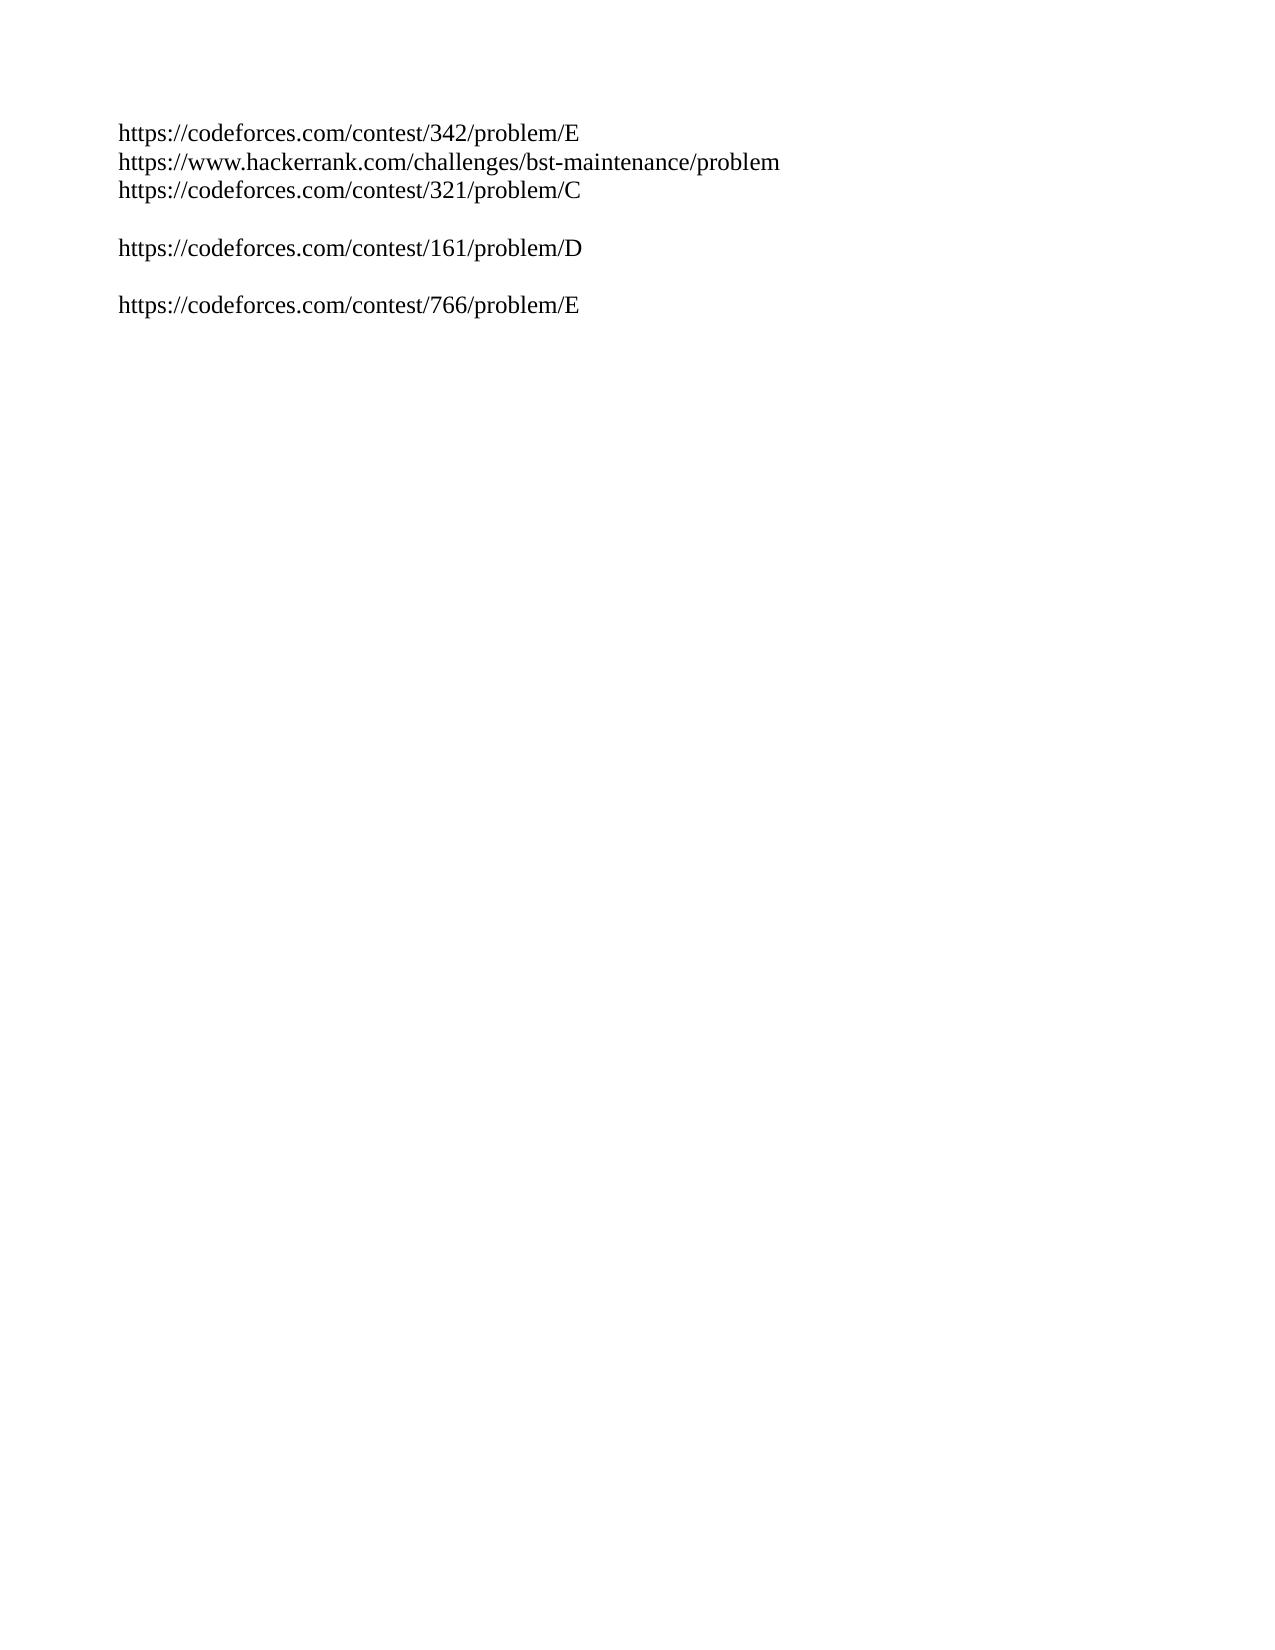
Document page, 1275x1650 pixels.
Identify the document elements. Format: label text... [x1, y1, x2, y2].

text https://codeforces.com/contest/342/problem/E https://www.hackerrank.com/challenges/bst-maintenance/problem https://codeforces.com/contest/321/problem/C https://codeforces.com/contest/161/problem/D https://codeforces.com/contest/766/problem/E [118, 118, 1157, 319]
